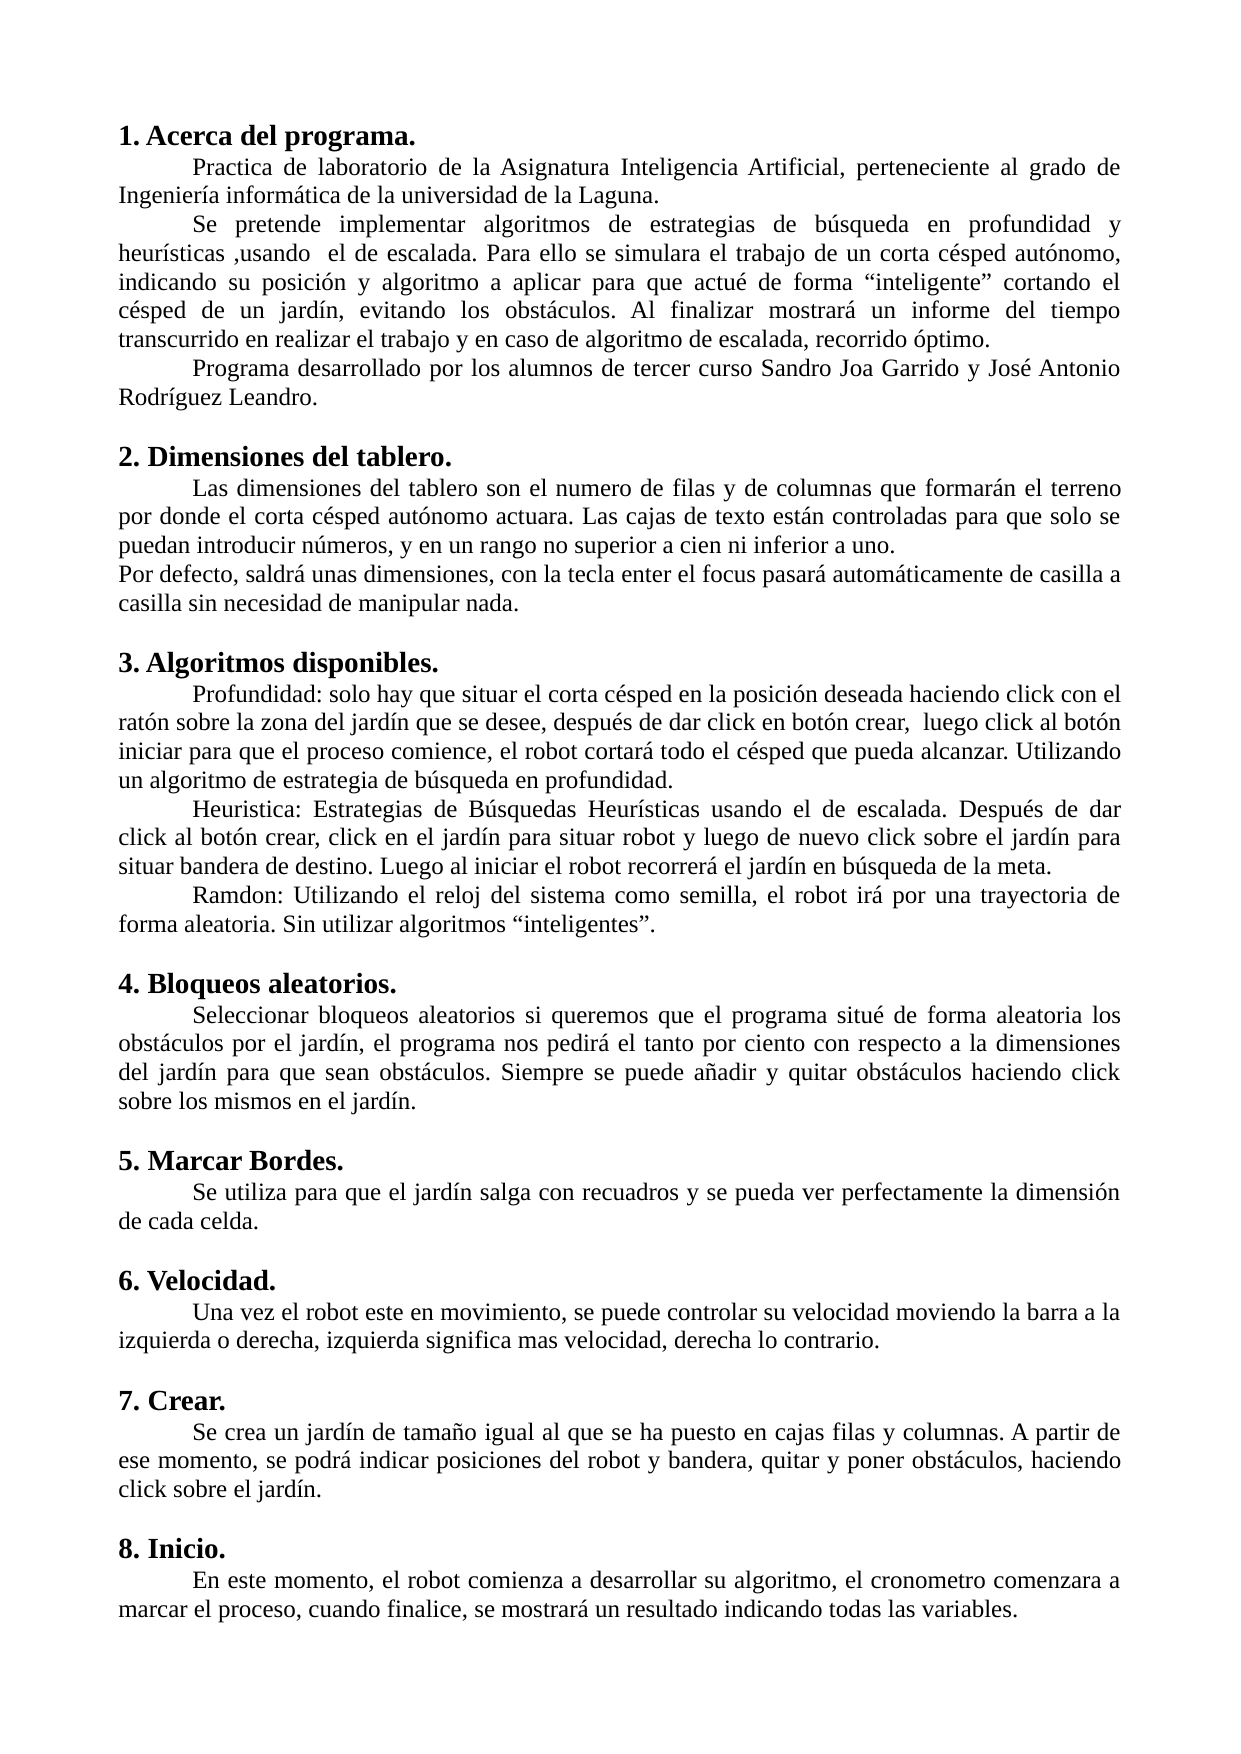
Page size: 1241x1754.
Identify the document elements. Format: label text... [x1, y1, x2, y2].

text 1. Acerca del programa. [118, 118, 1122, 152]
text 6. Velocidad. [118, 1263, 1122, 1297]
text 7. Crear. [118, 1383, 1122, 1417]
text Se crea un jardín de tamaño igual al que se ha puesto en cajas filas y columnas. A partir de ese momento, se podrá indicar posiciones del robot y bandera, quitar y poner obstáculos, haciendo click sobre el jardín. [118, 1417, 1122, 1503]
text Seleccionar bloqueos aleatorios si queremos que el programa situé de forma aleatoria los obstáculos por el jardín, el programa nos pedirá el tanto por ciento con respecto a la dimensiones del jardín para que sean obstáculos. Siempre se puede añadir y quitar obstáculos haciendo click sobre los mismos en el jardín. [118, 1000, 1122, 1115]
text Profundidad: solo hay que situar el corta césped en la posición deseada haciendo click con el ratón sobre la zona del jardín que se desee, después de dar click en botón crear, luego click al botón iniciar para que el proceso comience, el robot cortará todo el césped que pueda alcanzar. Utilizando un algoritmo de estrategia de búsqueda en profundidad. [118, 679, 1122, 794]
text Ramdon: Utilizando el reloj del sistema como semilla, el robot irá por una trayectoria de forma aleatoria. Sin utilizar algoritmos “inteligentes”. [118, 880, 1122, 937]
text Por defecto, saldrá unas dimensiones, con la tecla enter el focus pasará automáticamente de casilla a casilla sin necesidad de manipular nada. [118, 559, 1122, 616]
text 2. Dimensiones del tablero. [118, 439, 1122, 473]
text 3. Algoritmos disponibles. [118, 645, 1122, 679]
text Las dimensiones del tablero son el numero de filas y de columnas que formarán el terreno por donde el corta césped autónomo actuara. Las cajas de texto están controladas para que solo se puedan introducir números, y en un rango no superior a cien ni inferior a uno. [118, 473, 1122, 559]
text Se utiliza para que el jardín salga con recuadros y se pueda ver perfectamente la dimensión de cada celda. [118, 1177, 1122, 1234]
text Programa desarrollado por los alumnos de tercer curso Sandro Joa Garrido y José Antonio Rodríguez Leandro. [118, 353, 1122, 410]
text 4. Bloqueos aleatorios. [118, 966, 1122, 1000]
text Practica de laboratorio de la Asignatura Inteligencia Artificial, perteneciente al grado de Ingeniería informática de la universidad de la Laguna. [118, 152, 1122, 209]
text Heuristica: Estrategias de Búsquedas Heurísticas usando el de escalada. Después de dar click al botón crear, click en el jardín para situar robot y luego de nuevo click sobre el jardín para situar bandera de destino. Luego al iniciar el robot recorrerá el jardín en búsqueda de la meta. [118, 794, 1122, 880]
text Una vez el robot este en movimiento, se puede controlar su velocidad moviendo la barra a la izquierda o derecha, izquierda significa mas velocidad, derecha lo contrario. [118, 1297, 1122, 1354]
text Se pretende implementar algoritmos de estrategias de búsqueda en profundidad y heurísticas ,usando el de escalada. Para ello se simulara el trabajo de un corta césped autónomo, indicando su posición y algoritmo a aplicar para que actué de forma “inteligente” cortando el césped de un jardín, evitando los obstáculos. Al finalizar mostrará un informe del tiempo transcurrido en realizar el trabajo y en caso de algoritmo de escalada, recorrido óptimo. [118, 209, 1122, 353]
text 5. Marcar Bordes. [118, 1143, 1122, 1177]
text En este momento, el robot comienza a desarrollar su algoritmo, el cronometro comenzara a marcar el proceso, cuando finalice, se mostrará un resultado indicando todas las variables. [118, 1565, 1122, 1623]
text 8. Inicio. [118, 1532, 1122, 1565]
